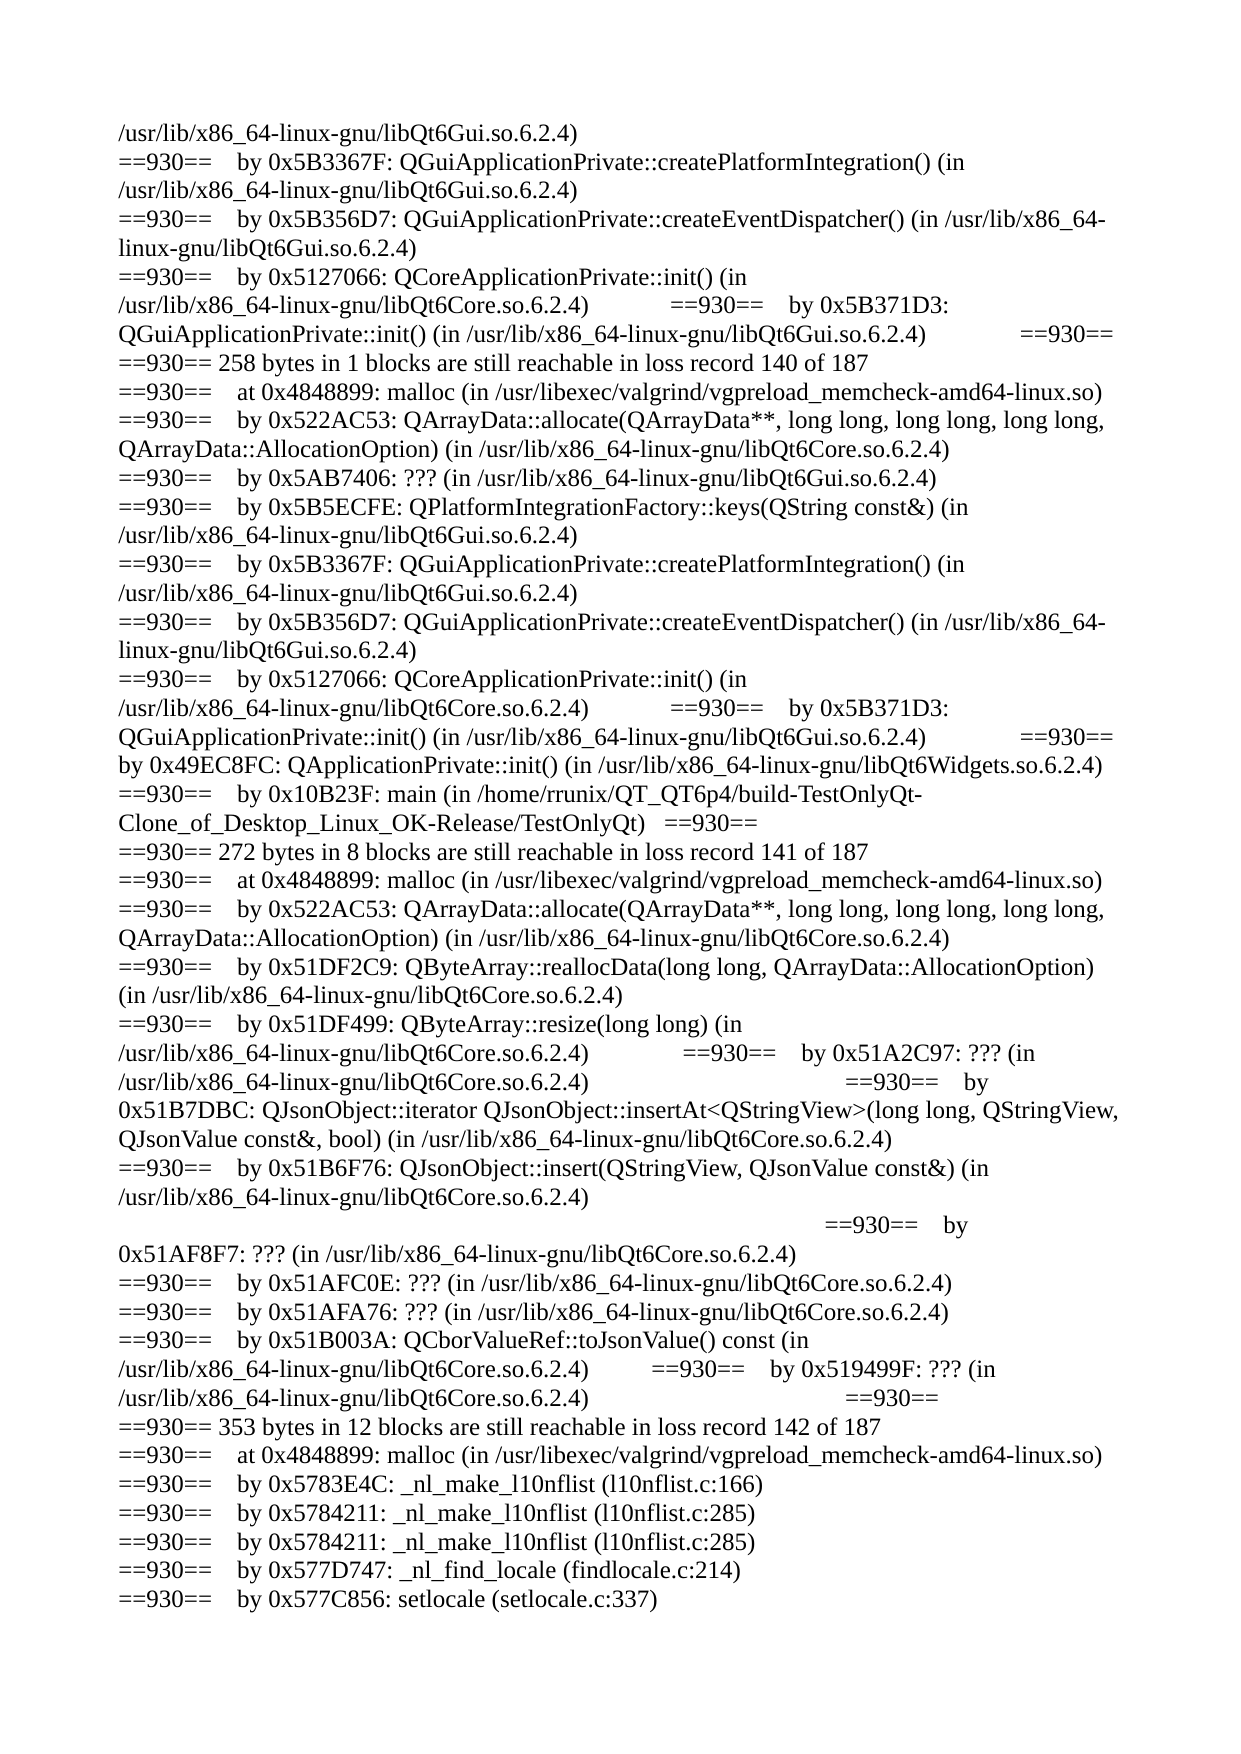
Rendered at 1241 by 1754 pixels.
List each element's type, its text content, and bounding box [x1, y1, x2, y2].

text /usr/lib/x86_64-linux-gnu/libQt6Gui.so.6.2.4) ==930== by 0x5B3367F: QGuiApplicationPrivate::createPlatformIntegration() (in /usr/lib/x86_64-linux-gnu/libQt6Gui.so.6.2.4) ==930== by 0x5B356D7: QGuiApplicationPrivate::createEventDispatcher() (in /usr/lib/x86_64-linux-gnu/libQt6Gui.so.6.2.4) ==930== by 0x5127066: QCoreApplicationPrivate::init() (in /usr/lib/x86_64-linux-gnu/libQt6Core.so.6.2.4) ==930== by 0x5B371D3: QGuiApplicationPrivate::init() (in /usr/lib/x86_64-linux-gnu/libQt6Gui.so.6.2.4) ==930== ==930== 258 bytes in 1 blocks are still reachable in loss record 140 of 187 ==930== at 0x4848899: malloc (in /usr/libexec/valgrind/vgpreload_memcheck-amd64-linux.so) ==930== by 0x522AC53: QArrayData::allocate(QArrayData**, long long, long long, long long, QArrayData::AllocationOption) (in /usr/lib/x86_64-linux-gnu/libQt6Core.so.6.2.4) ==930== by 0x5AB7406: ??? (in /usr/lib/x86_64-linux-gnu/libQt6Gui.so.6.2.4) ==930== by 0x5B5ECFE: QPlatformIntegrationFactory::keys(QString const&) (in /usr/lib/x86_64-linux-gnu/libQt6Gui.so.6.2.4) ==930== by 0x5B3367F: QGuiApplicationPrivate::createPlatformIntegration() (in /usr/lib/x86_64-linux-gnu/libQt6Gui.so.6.2.4) ==930== by 0x5B356D7: QGuiApplicationPrivate::createEventDispatcher() (in /usr/lib/x86_64-linux-gnu/libQt6Gui.so.6.2.4) ==930== by 0x5127066: QCoreApplicationPrivate::init() (in /usr/lib/x86_64-linux-gnu/libQt6Core.so.6.2.4) ==930== by 0x5B371D3: QGuiApplicationPrivate::init() (in /usr/lib/x86_64-linux-gnu/libQt6Gui.so.6.2.4) ==930== by 0x49EC8FC: QApplicationPrivate::init() (in /usr/lib/x86_64-linux-gnu/libQt6Widgets.so.6.2.4) ==930== by 0x10B23F: main (in /home/rrunix/QT_QT6p4/build-TestOnlyQt-Clone_of_Desktop_Linux_OK-Release/TestOnlyQt) ==930== ==930== 272 bytes in 8 blocks are still reachable in loss record 141 of 187 ==930== at 0x4848899: malloc (in /usr/libexec/valgrind/vgpreload_memcheck-amd64-linux.so) ==930== by 0x522AC53: QArrayData::allocate(QArrayData**, long long, long long, long long, QArrayData::AllocationOption) (in /usr/lib/x86_64-linux-gnu/libQt6Core.so.6.2.4) ==930== by 0x51DF2C9: QByteArray::reallocData(long long, QArrayData::AllocationOption) (in /usr/lib/x86_64-linux-gnu/libQt6Core.so.6.2.4) ==930== by 0x51DF499: QByteArray::resize(long long) (in /usr/lib/x86_64-linux-gnu/libQt6Core.so.6.2.4) ==930== by 0x51A2C97: ??? (in /usr/lib/x86_64-linux-gnu/libQt6Core.so.6.2.4) ==930== by 0x51B7DBC: QJsonObject::iterator QJsonObject::insertAt<QStringView>(long long, QStringView, QJsonValue const&, bool) (in /usr/lib/x86_64-linux-gnu/libQt6Core.so.6.2.4) ==930== by 0x51B6F76: QJsonObject::insert(QStringView, QJsonValue const&) (in /usr/lib/x86_64-linux-gnu/libQt6Core.so.6.2.4) [118, 118, 1122, 1211]
text ==930== by 0x51AF8F7: ??? (in /usr/lib/x86_64-linux-gnu/libQt6Core.so.6.2.4) ==930== by 0x51AFC0E: ??? (in /usr/lib/x86_64-linux-gnu/libQt6Core.so.6.2.4) ==930== by 0x51AFA76: ??? (in /usr/lib/x86_64-linux-gnu/libQt6Core.so.6.2.4) ==930== by 0x51B003A: QCborValueRef::toJsonValue() const (in /usr/lib/x86_64-linux-gnu/libQt6Core.so.6.2.4) ==930== by 0x519499F: ??? (in /usr/lib/x86_64-linux-gnu/libQt6Core.so.6.2.4) ==930== ==930== 353 bytes in 12 blocks are still reachable in loss record 142 of 187 ==930== at 0x4848899: malloc (in /usr/libexec/valgrind/vgpreload_memcheck-amd64-linux.so) ==930== by 0x5783E4C: _nl_make_l10nflist (l10nflist.c:166) ==930== by 0x5784211: _nl_make_l10nflist (l10nflist.c:285) ==930== by 0x5784211: _nl_make_l10nflist (l10nflist.c:285) ==930== by 0x577D747: _nl_find_locale (findlocale.c:214) ==930== by 0x577C856: setlocale (setlocale.c:337) [118, 1211, 1122, 1613]
